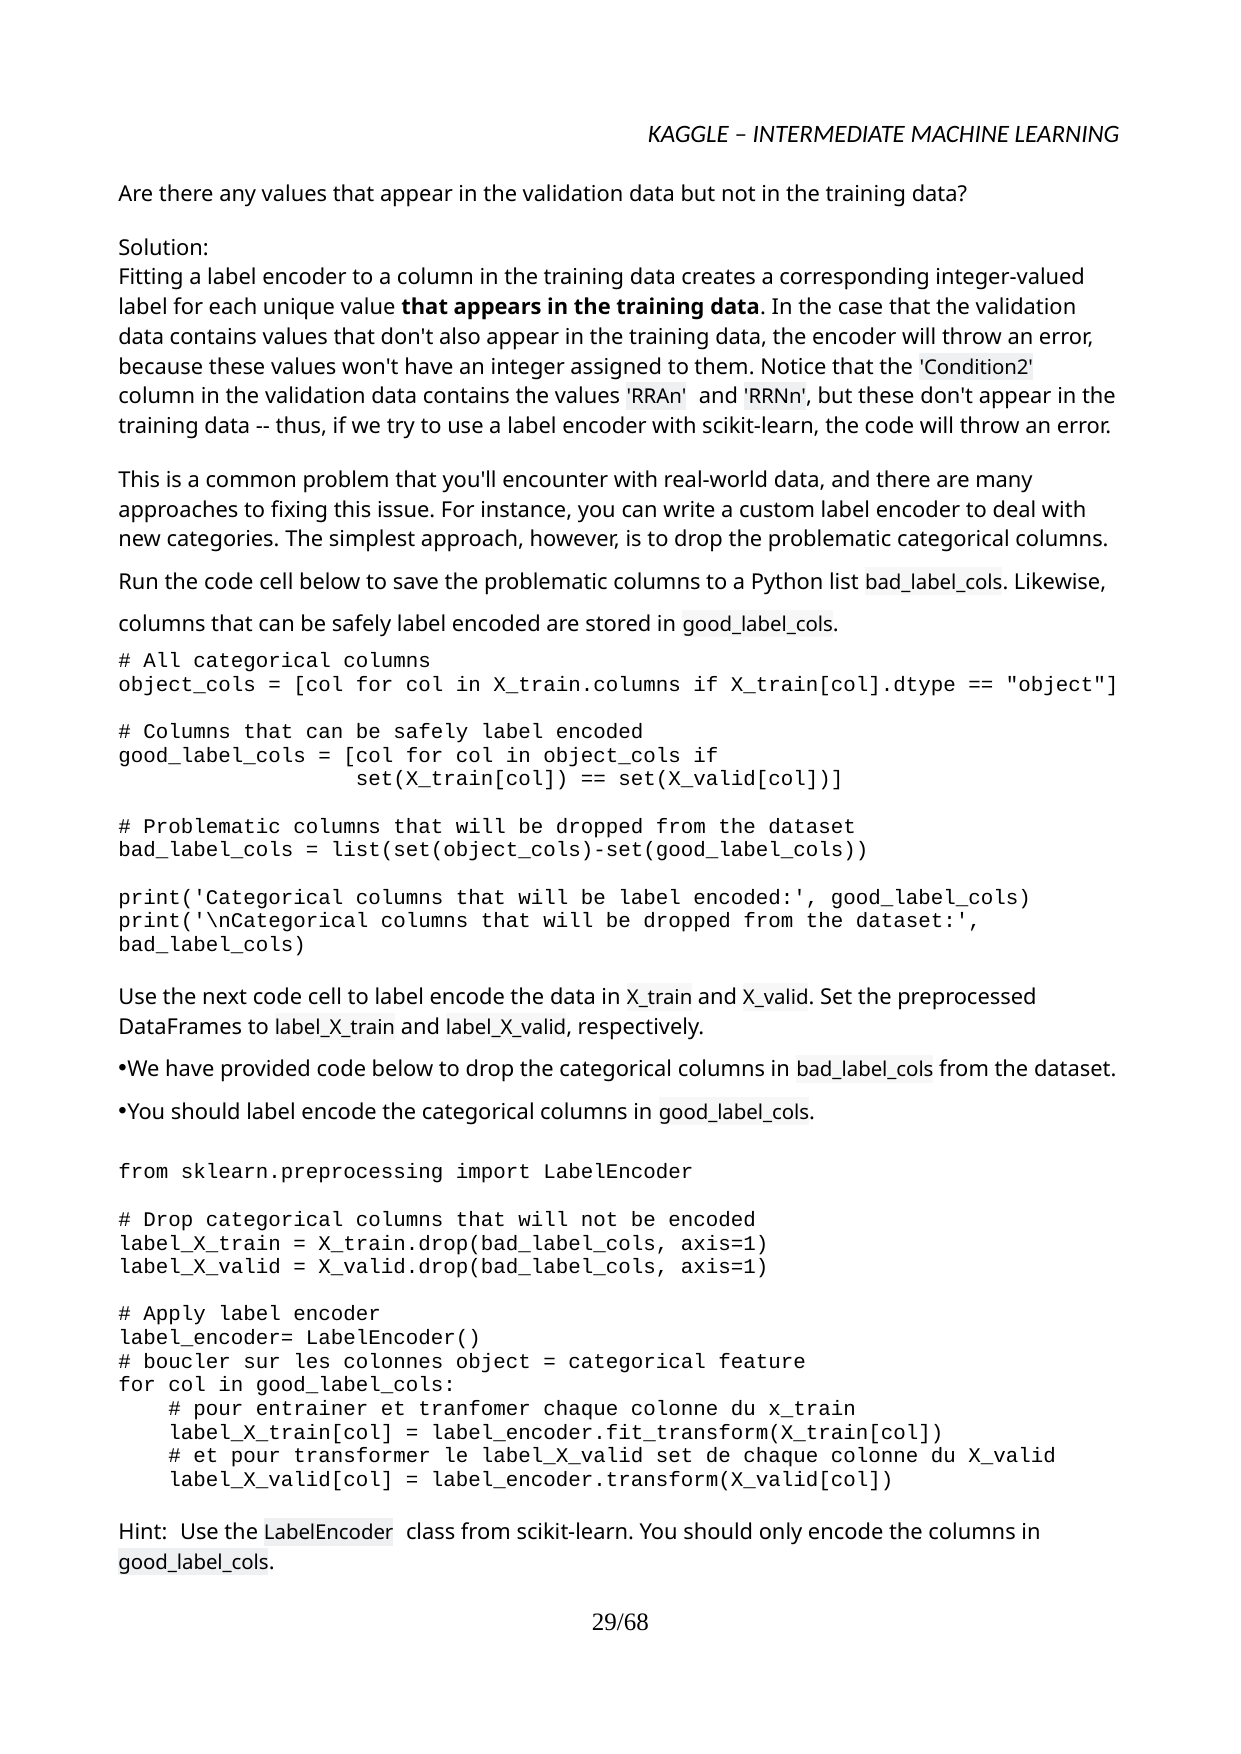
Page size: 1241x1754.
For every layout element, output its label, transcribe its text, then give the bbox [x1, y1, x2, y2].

text for col in good_label_cols: [118, 1374, 1122, 1398]
text # pour entrainer et tranfomer chaque colonne du x_train [118, 1398, 1122, 1422]
text print('Categorical columns that will be label encoded:', good_label_cols) [118, 887, 1122, 910]
text # Problematic columns that will be dropped from the dataset [118, 816, 1122, 839]
text # Columns that can be safely label encoded [118, 721, 1122, 745]
text Hint: Use the LabelEncoder class from scikit-learn. You should only encode the columns in good_label_cols. [118, 1516, 1122, 1576]
text good_label_cols = [col for col in object_cols if [118, 745, 1122, 768]
text # Apply label encoder [118, 1303, 1122, 1327]
text object_cols = [col for col in X_train.columns if X_train[col].dtype == "object"] [118, 674, 1122, 697]
text # boucler sur les colonnes object = categorical feature [118, 1351, 1122, 1374]
text Fitting a label encoder to a column in the training data creates a corresponding integer-valued label for each unique value that appears in the training data. In the case that the validation data contains values that don't also appear in the training data, the encoder will throw an error, because these values won't have an integer assigned to them. Notice that the 'Condition2' column in the validation data contains the values 'RRAn' and 'RRNn', but these don't appear in the training data -- thus, if we try to use a label encoder with scikit-learn, the code will throw an error. [118, 261, 1122, 440]
list We have provided code below to drop the categorical columns in bad_label_cols from the dataset. [118, 1053, 1122, 1083]
text label_X_valid = X_valid.drop(bad_label_cols, axis=1) [118, 1256, 1122, 1280]
text This is a common problem that you'll encounter with real-world data, and there are many approaches to fixing this issue. For instance, you can write a custom label encoder to deal with new categories. The simplest approach, however, is to drop the problematic categorical columns. [118, 464, 1122, 553]
text Solution: [118, 232, 1122, 261]
text label_X_train[col] = label_encoder.fit_transform(X_train[col]) [118, 1422, 1122, 1445]
text bad_label_cols = list(set(object_cols)-set(good_label_cols)) [118, 839, 1122, 863]
text # Drop categorical columns that will not be encoded [118, 1209, 1122, 1232]
text # All categorical columns [118, 650, 1122, 674]
text label_encoder= LabelEncoder() [118, 1327, 1122, 1351]
text from sklearn.preprocessing import LabelEncoder [118, 1162, 1122, 1185]
list You should label encode the categorical columns in good_label_cols. [118, 1096, 1122, 1125]
text Run the code cell below to save the problematic columns to a Python list bad_label_cols. Likewise, columns that can be safely label encoded are stored in good_label_cols. [118, 566, 1122, 638]
text Use the next code cell to label encode the data in X_train and X_valid. Set the preprocessed DataFrames to label_X_train and label_X_valid, respectively. [118, 981, 1122, 1041]
text label_X_valid[col] = label_encoder.transform(X_valid[col]) [118, 1469, 1122, 1493]
text label_X_train = X_train.drop(bad_label_cols, axis=1) [118, 1232, 1122, 1256]
text set(X_train[col]) == set(X_valid[col])] [118, 768, 1122, 792]
text # et pour transformer le label_X_valid set de chaque colonne du X_valid [118, 1445, 1122, 1469]
text Are there any values that appear in the validation data but not in the training data? [118, 178, 1122, 208]
text print('\nCategorical columns that will be dropped from the dataset:', bad_label_cols) [118, 910, 1122, 958]
